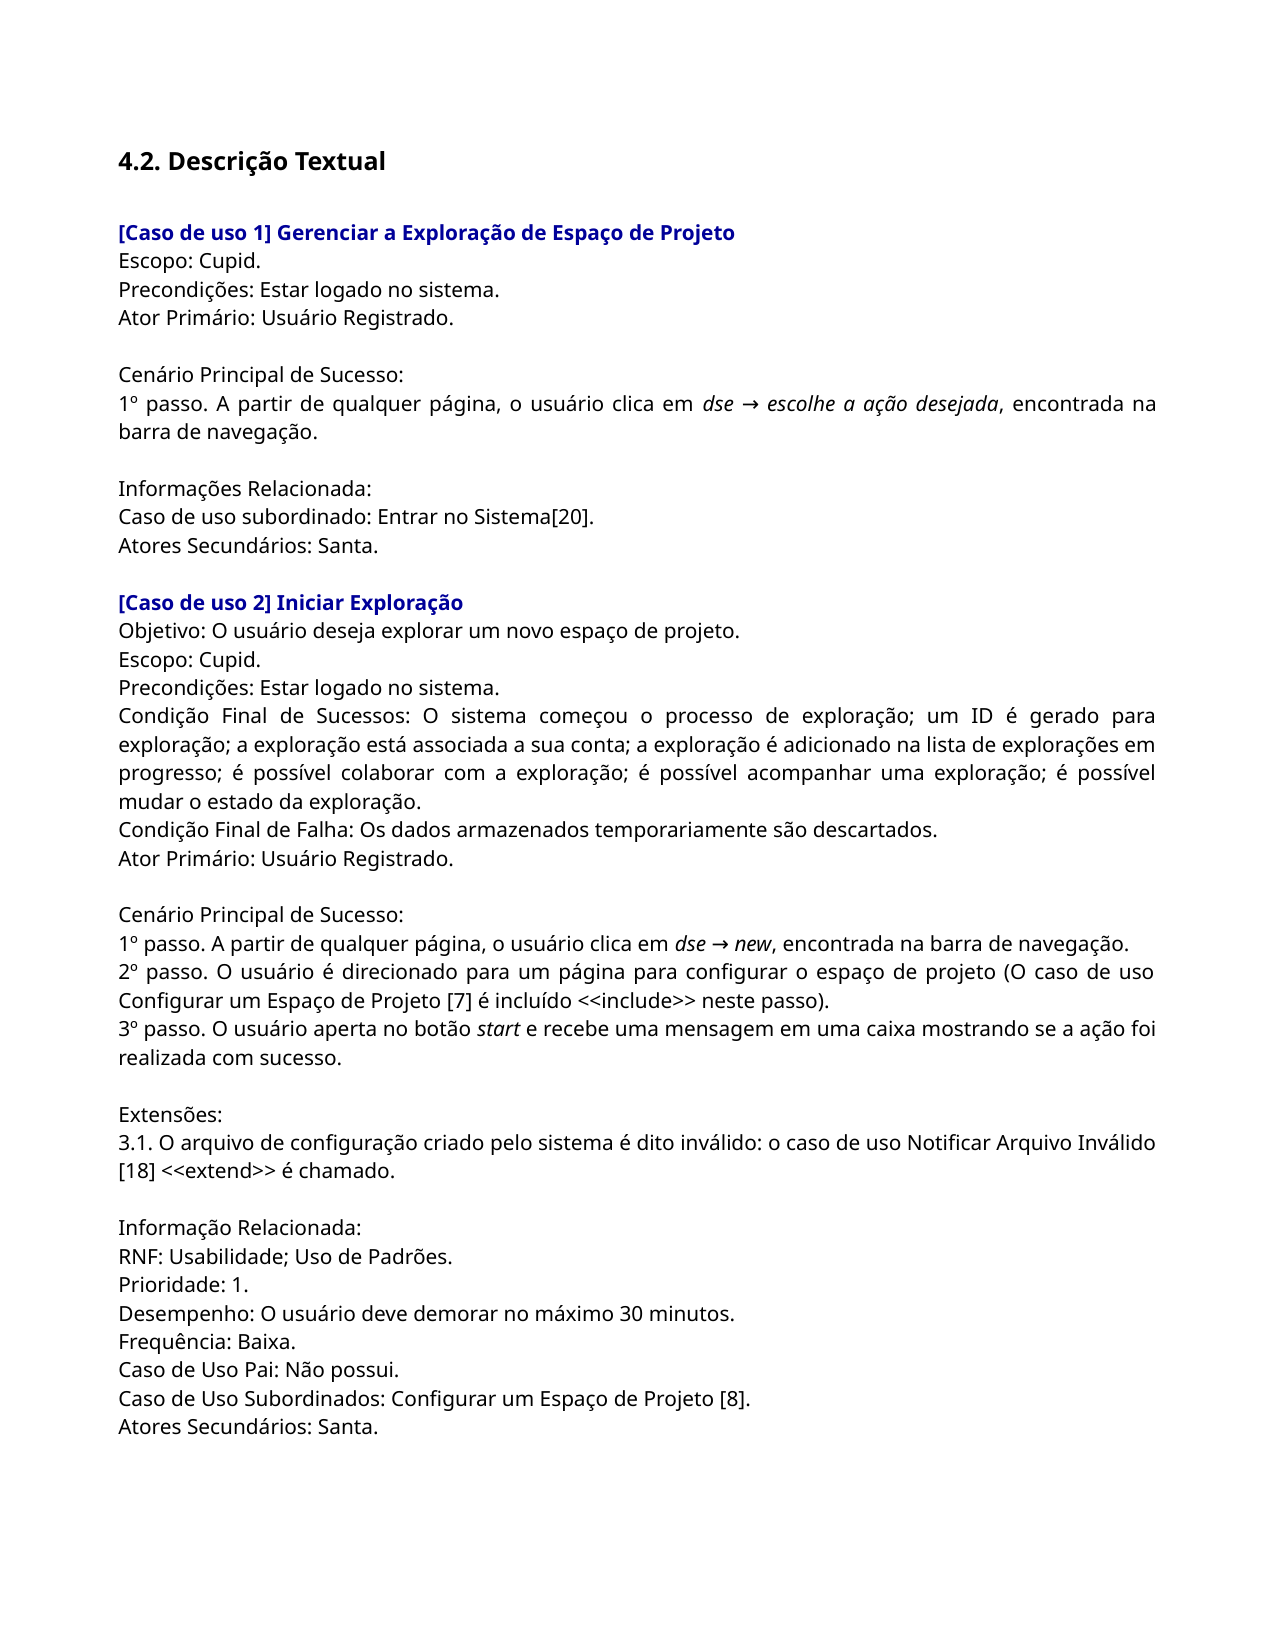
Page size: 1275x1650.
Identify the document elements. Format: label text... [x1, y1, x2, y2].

text 1º passo. A partir de qualquer página, o usuário clica em dse → escolhe a ação desejada, encontrada na barra de navegação. [118, 389, 1157, 446]
text Condição Final de Falha: Os dados armazenados temporariamente são descartados. [118, 815, 1157, 844]
text Informações Relacionada: [118, 474, 1157, 502]
text RNF: Usabilidade; Uso de Padrões. [118, 1242, 1157, 1270]
text Caso de Uso Subordinados: Configurar um Espaço de Projeto [8]. [118, 1384, 1157, 1412]
text 3.1. O arquivo de configuração criado pelo sistema é dito inválido: o caso de uso Notificar Arquivo Inválido [18] <<extend>> é chamado. [118, 1128, 1157, 1185]
text Prioridade: 1. [118, 1270, 1157, 1299]
text Atores Secundários: Santa. [118, 1412, 1157, 1441]
text Desempenho: O usuário deve demorar no máximo 30 minutos. [118, 1299, 1157, 1327]
text Condição Final de Sucessos: O sistema começou o processo de exploração; um ID é gerado para exploração; a exploração está associada a sua conta; a exploração é adicionado na lista de explorações em progresso; é possível colaborar com a exploração; é possível acompanhar uma exploração; é possível mudar o estado da exploração. [118, 702, 1157, 815]
text Cenário Principal de Sucesso: [118, 901, 1157, 929]
text Atores Secundários: Santa. [118, 531, 1157, 559]
text Frequência: Baixa. [118, 1327, 1157, 1356]
text Objetivo: O usuário deseja explorar um novo espaço de projeto. [118, 616, 1157, 645]
text [Caso de uso 2] Iniciar Exploração [118, 588, 1157, 616]
text 3º passo. O usuário aperta no botão start e recebe uma mensagem em uma caixa mostrando se a ação foi realizada com sucesso. [118, 1014, 1157, 1071]
text Ator Primário: Usuário Registrado. [118, 844, 1157, 872]
text [Caso de uso 1] Gerenciar a Exploração de Espaço de Projeto [118, 218, 1157, 247]
text Caso de Uso Pai: Não possui. [118, 1356, 1157, 1384]
title 4.2. Descrição Textual [118, 143, 1157, 177]
text Informação Relacionada: [118, 1213, 1157, 1242]
text Ator Primário: Usuário Registrado. [118, 303, 1157, 332]
text Escopo: Cupid. [118, 645, 1157, 673]
text Caso de uso subordinado: Entrar no Sistema[20]. [118, 502, 1157, 531]
text Precondições: Estar logado no sistema. [118, 673, 1157, 702]
text Extensões: [118, 1100, 1157, 1128]
text Precondições: Estar logado no sistema. [118, 275, 1157, 303]
text Cenário Principal de Sucesso: [118, 360, 1157, 389]
text Escopo: Cupid. [118, 247, 1157, 275]
text 2º passo. O usuário é direcionado para um página para configurar o espaço de projeto (O caso de uso Configurar um Espaço de Projeto [7] é incluído <<include>> neste passo). [118, 957, 1157, 1014]
text 1º passo. A partir de qualquer página, o usuário clica em dse → new, encontrada na barra de navegação. [118, 929, 1157, 957]
